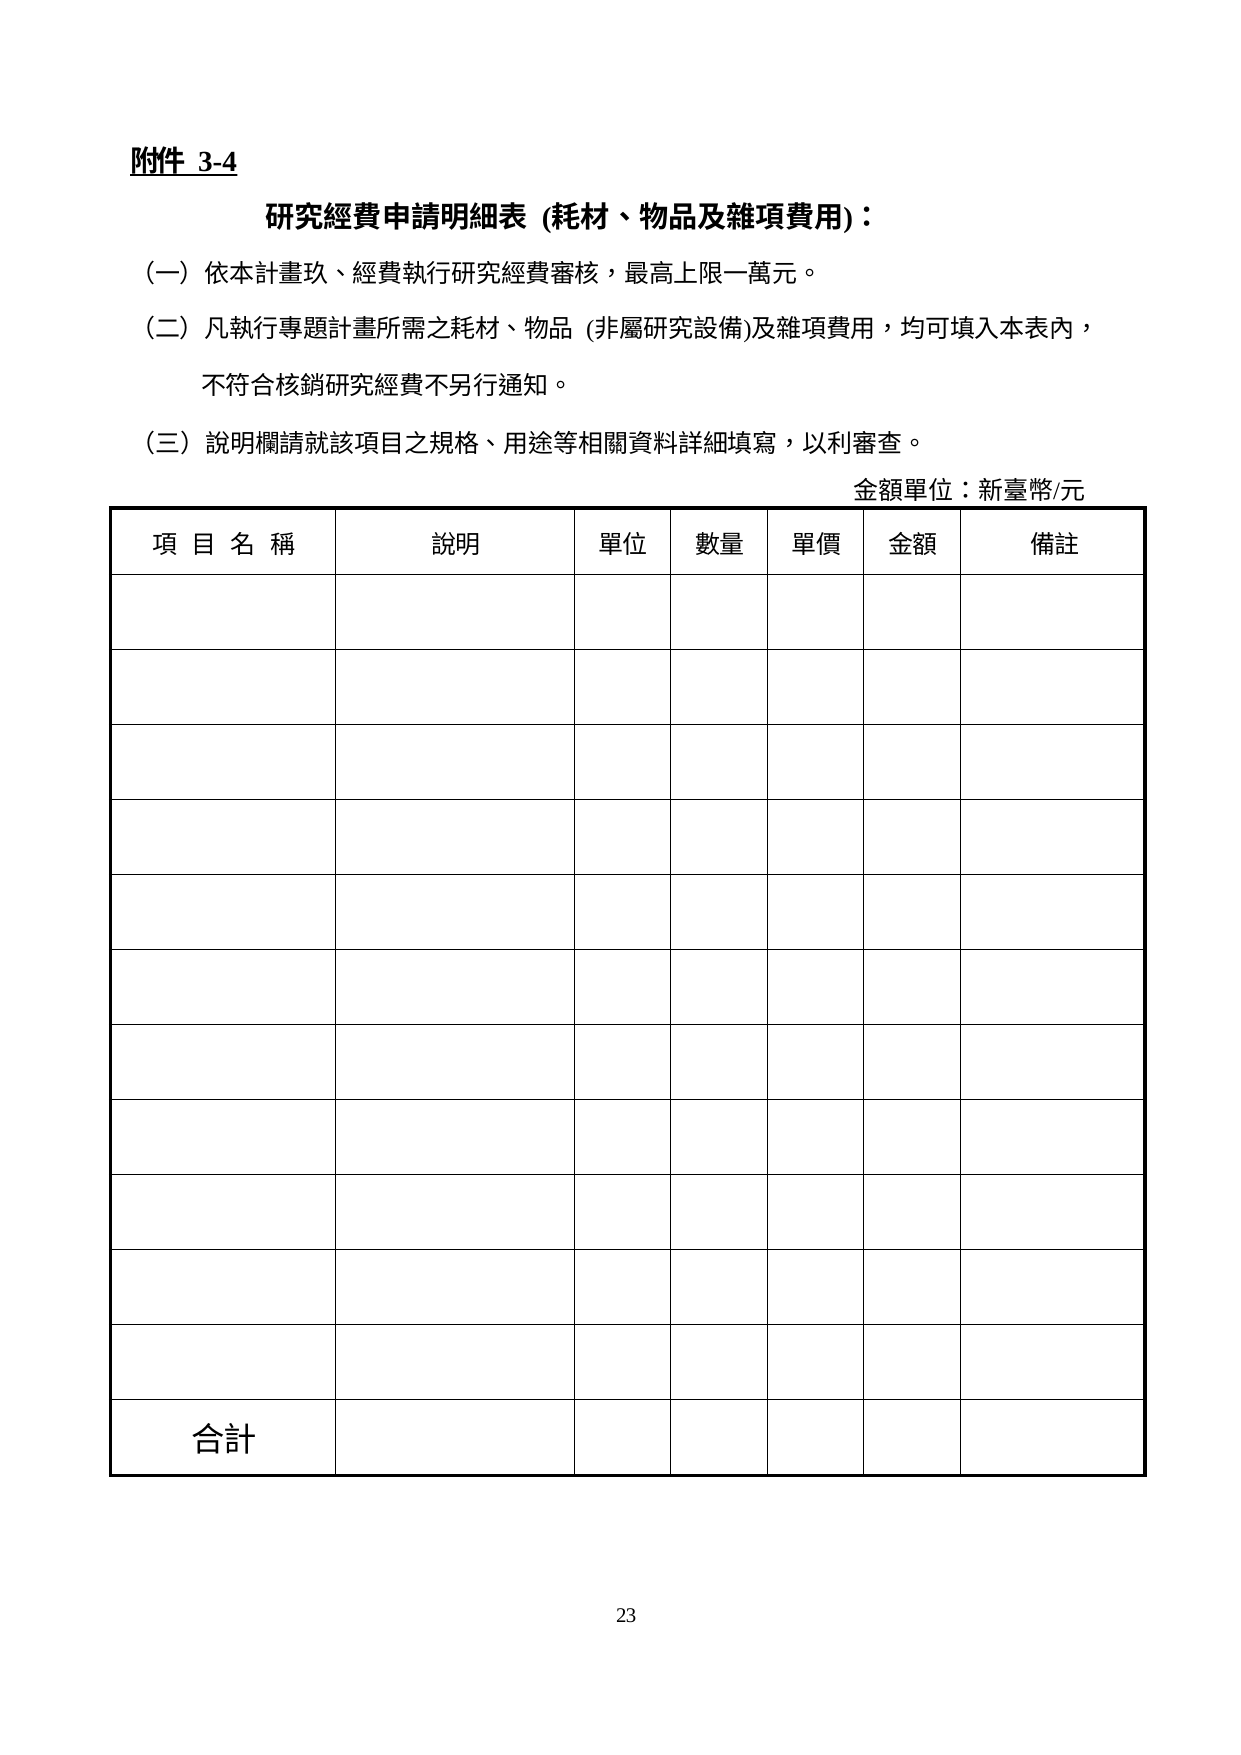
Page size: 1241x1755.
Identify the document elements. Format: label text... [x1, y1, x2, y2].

table_cell [575, 1025, 670, 1099]
table_cell [961, 575, 1143, 649]
table_cell [671, 1400, 767, 1474]
subtitle 研究經費申請明細表 (耗材、物品及雜項費用)： [123, 193, 1025, 236]
text （三）說明欄請就該項目之規格、用途等相關資料詳細填寫，以利審查。 [130, 423, 1168, 460]
table_cell [575, 1250, 670, 1324]
table_cell [575, 875, 670, 949]
table_cell [768, 950, 863, 1024]
table_cell [336, 800, 574, 874]
table_cell [112, 1025, 335, 1099]
table_cell [671, 1100, 767, 1174]
table_cell [575, 725, 670, 799]
table_cell [575, 1100, 670, 1174]
table_header 單價 [768, 510, 863, 574]
table_cell [575, 1175, 670, 1249]
table_cell [112, 575, 335, 649]
text 金額單位：新臺幣/元 [853, 470, 1168, 506]
table_cell [768, 650, 863, 724]
table_cell [768, 875, 863, 949]
table_cell [112, 725, 335, 799]
table_cell [575, 650, 670, 724]
table_cell [112, 1100, 335, 1174]
table_cell [112, 1250, 335, 1324]
table_cell [336, 950, 574, 1024]
table_header 項 目 名 稱 [112, 510, 335, 574]
table_cell [864, 875, 960, 949]
table_cell [336, 1025, 574, 1099]
table_cell [768, 800, 863, 874]
table_cell [671, 1325, 767, 1399]
table_cell [112, 1175, 335, 1249]
table_cell [864, 1325, 960, 1399]
table_cell [336, 1100, 574, 1174]
table_header 單位 [575, 510, 670, 574]
table_cell [961, 875, 1143, 949]
table_cell 合計 [112, 1400, 335, 1474]
table_cell [671, 950, 767, 1024]
table_cell [336, 575, 574, 649]
table_cell [575, 575, 670, 649]
table_header 說明 [336, 510, 574, 574]
table_cell [961, 1025, 1143, 1099]
table_cell [768, 1100, 863, 1174]
table_cell [864, 725, 960, 799]
table_cell [671, 1250, 767, 1324]
table_cell [864, 950, 960, 1024]
table_cell [112, 875, 335, 949]
table_cell [768, 725, 863, 799]
table_cell [575, 800, 670, 874]
table_cell [768, 1400, 863, 1474]
table_cell [112, 950, 335, 1024]
table_cell [671, 875, 767, 949]
table_cell [768, 1250, 863, 1324]
table_cell [961, 1250, 1143, 1324]
table_cell [671, 800, 767, 874]
table_cell [671, 725, 767, 799]
table_cell [961, 1100, 1143, 1174]
text （二）凡執行專題計畫所需之耗材、物品 (非屬研究設備)及雜項費用，均可填入本表內，不符合核銷研究經費不另行通知。 [130, 308, 1099, 402]
table_cell [575, 950, 670, 1024]
table_cell [864, 1250, 960, 1324]
table_cell [768, 1325, 863, 1399]
table_cell [961, 800, 1143, 874]
table_cell [336, 650, 574, 724]
table_cell [336, 1250, 574, 1324]
table_header 金額 [864, 510, 960, 574]
table_cell [768, 575, 863, 649]
table_cell [112, 800, 335, 874]
table_cell [864, 1400, 960, 1474]
table_cell [575, 1325, 670, 1399]
table_cell [336, 1175, 574, 1249]
table_header 備註 [961, 510, 1143, 574]
table_cell [768, 1025, 863, 1099]
table_header 數量 [671, 510, 767, 574]
table_cell [112, 650, 335, 724]
table_cell [961, 1400, 1143, 1474]
table_cell [336, 1325, 574, 1399]
table_cell [671, 650, 767, 724]
table_cell [864, 575, 960, 649]
table_cell [961, 650, 1143, 724]
table_cell [961, 1175, 1143, 1249]
table_cell [671, 575, 767, 649]
table_cell [961, 950, 1143, 1024]
table_cell [671, 1025, 767, 1099]
table_cell [768, 1175, 863, 1249]
table_cell [864, 650, 960, 724]
table_cell [864, 1025, 960, 1099]
table_cell [961, 1325, 1143, 1399]
table_cell [112, 1325, 335, 1399]
table_cell [864, 1100, 960, 1174]
table_cell [336, 1400, 574, 1474]
text （一）依本計畫玖、經費執行研究經費審核，最高上限一萬元。 [130, 253, 1168, 289]
table_cell [671, 1175, 767, 1249]
table_cell [864, 800, 960, 874]
table_cell [336, 875, 574, 949]
table_cell [336, 725, 574, 799]
table_cell [864, 1175, 960, 1249]
table_cell [961, 725, 1143, 799]
table_cell [575, 1400, 670, 1474]
